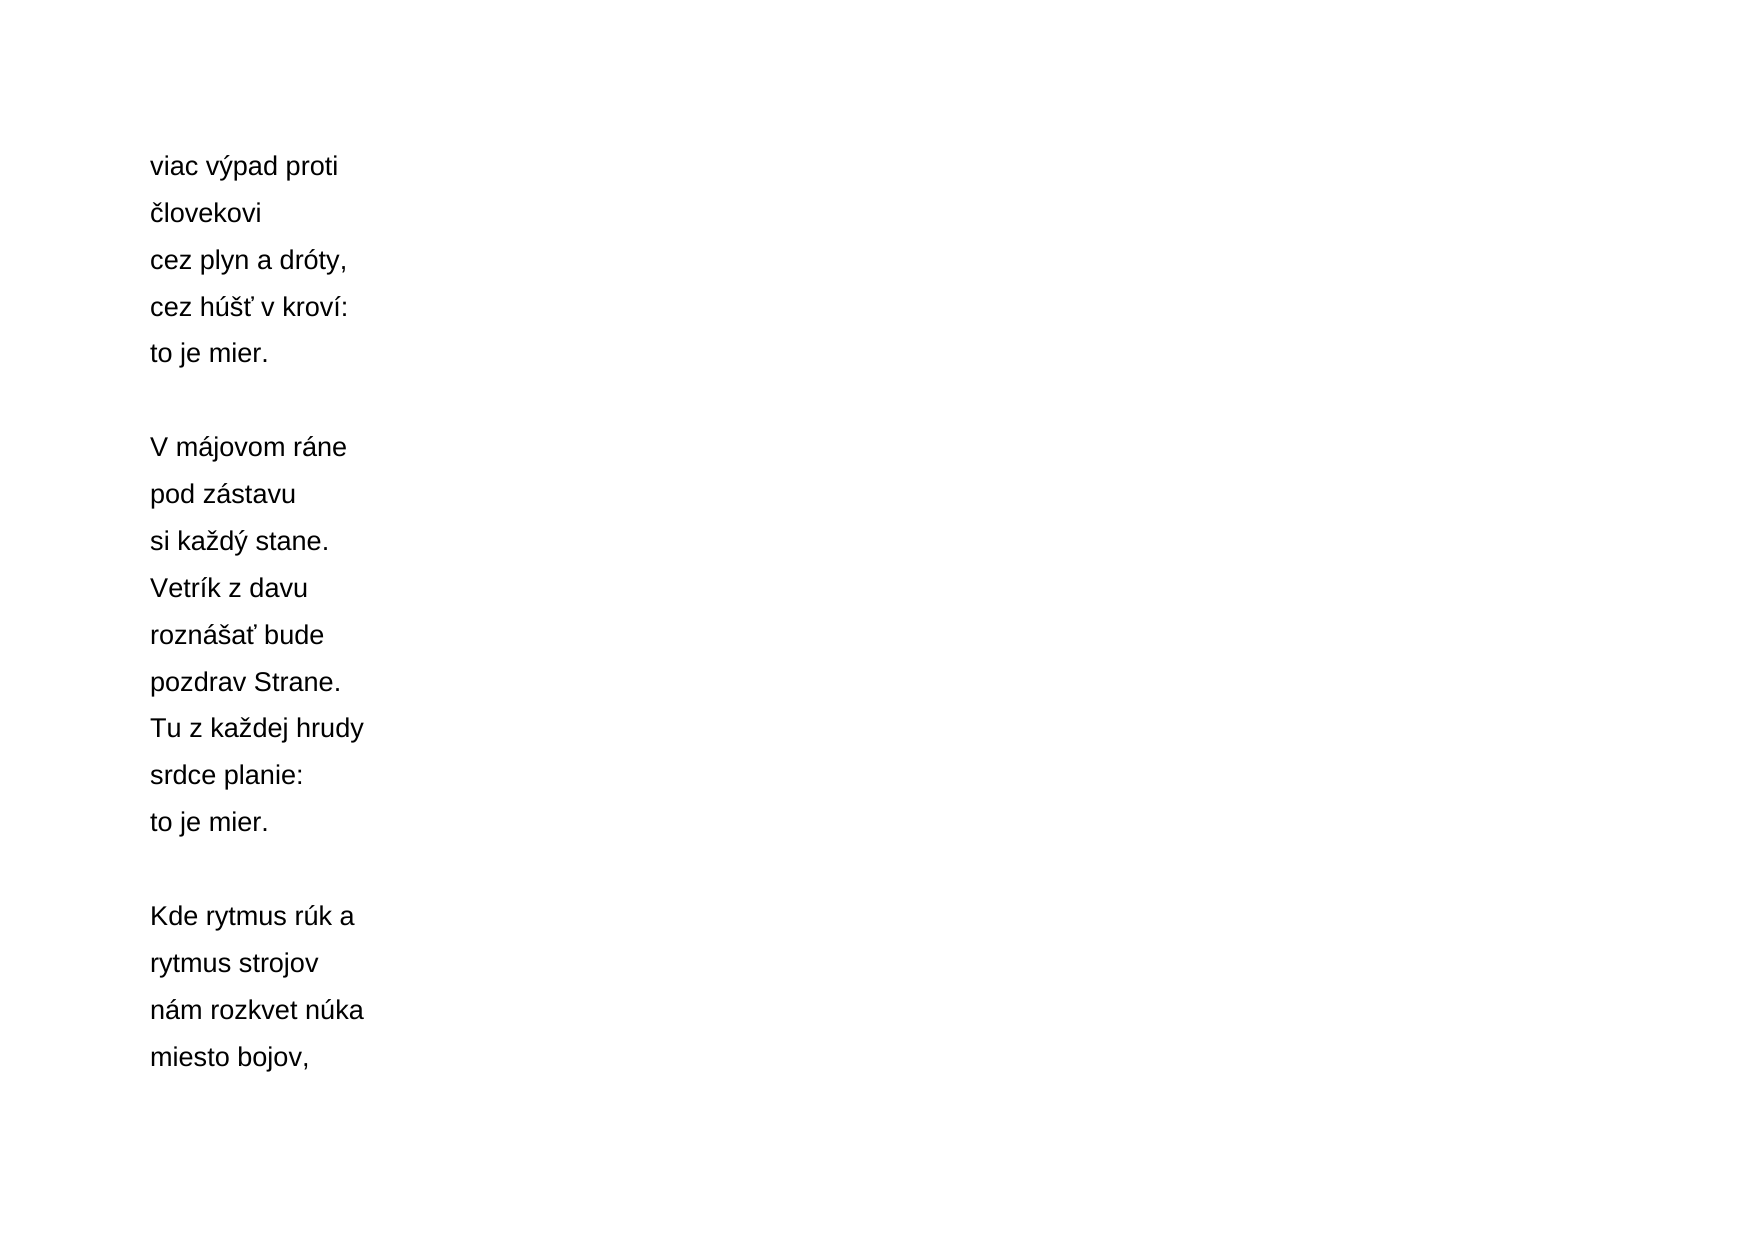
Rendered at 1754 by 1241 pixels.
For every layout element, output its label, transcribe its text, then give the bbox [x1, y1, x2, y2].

text Kde rytmus rúk a [150, 900, 1237, 931]
text nám rozkvet núka [150, 994, 1237, 1025]
text pozdrav Strane. [150, 666, 1237, 697]
text si každý stane. [150, 525, 1237, 556]
text Vetrík z davu [150, 572, 1237, 603]
text cez húšť v kroví: [150, 291, 1237, 322]
text srdce planie: [150, 759, 1237, 791]
text to je mier. [150, 337, 1237, 369]
text rytmus strojov [150, 947, 1237, 978]
text V májovom ráne [150, 431, 1237, 462]
text to je mier. [150, 806, 1237, 837]
text cez plyn a dróty, [150, 244, 1237, 275]
text pod zástavu [150, 478, 1237, 509]
text človekovi [150, 197, 1237, 228]
text roznášať bude [150, 619, 1237, 650]
text Tu z každej hrudy [150, 712, 1237, 744]
text viac výpad proti [150, 150, 1237, 181]
text miesto bojov, [150, 1041, 1237, 1072]
